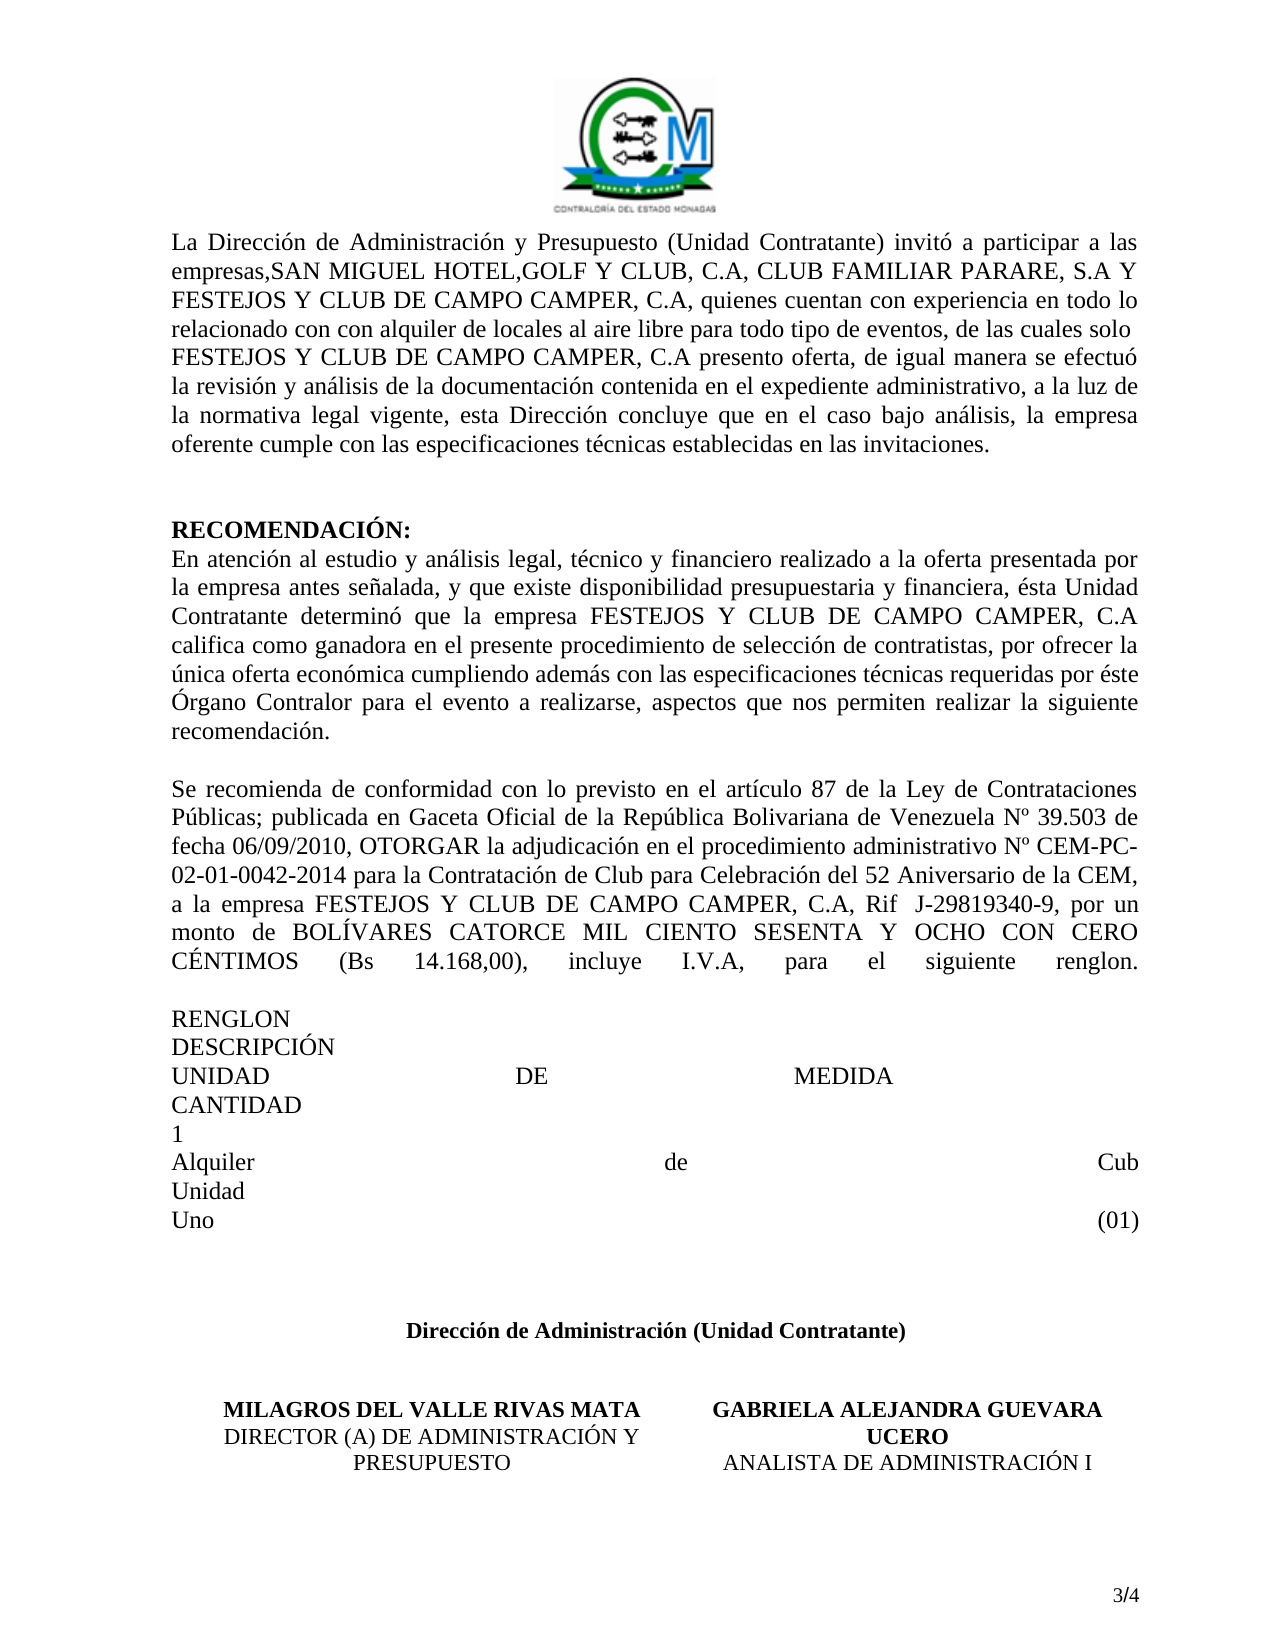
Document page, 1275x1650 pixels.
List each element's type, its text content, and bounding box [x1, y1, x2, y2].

table_header Dirección de Administración (Unidad Contratante) [180, 1318, 1132, 1344]
text RECOMENDACIÓN: [171, 515, 1139, 544]
table_cell GABRIELA ALEJANDRA GUEVARA UCERO ANALISTA DE ADMINISTRACIÓN I [684, 1344, 1132, 1502]
table_cell MILAGROS DEL VALLE RIVAS MATA DIRECTOR (A) DE ADMINISTRACIÓN Y PRESUPUESTO [180, 1344, 683, 1502]
text La Dirección de Administración y Presupuesto (Unidad Contratante) invitó a participar a las empresas,SAN MIGUEL HOTEL,GOLF Y CLUB, C.A, CLUB FAMILIAR PARARE, S.A Y FESTEJOS Y CLUB DE CAMPO CAMPER, C.A, quienes cuentan con experiencia en todo lo relacionado con con alquiler de locales al aire libre para todo tipo de eventos, de las cuales solo FESTEJOS Y CLUB DE CAMPO CAMPER, C.A presento oferta, de igual manera se efectuó la revisión y análisis de la documentación contenida en el expediente administrativo, a la luz de la normativa legal vigente, esta Dirección concluye que en el caso bajo análisis, la empresa oferente cumple con las especificaciones técnicas establecidas en las invitaciones. [171, 227, 1139, 457]
picture [551, 75, 719, 216]
text En atención al estudio y análisis legal, técnico y financiero realizado a la oferta presentada por la empresa antes señalada, y que existe disponibilidad presupuestaria y financiera, ésta Unidad Contratante determinó que la empresa FESTEJOS Y CLUB DE CAMPO CAMPER, C.A califica como ganadora en el presente procedimiento de selección de contratistas, por ofrecer la única oferta económica cumpliendo además con las especificaciones técnicas requeridas por éste Órgano Contralor para el evento a realizarse, aspectos que nos permiten realizar la siguiente recomendación. Se recomienda de conformidad con lo previsto en el artículo 87 de la Ley de Contrataciones Públicas; publicada en Gaceta Oficial de la República Bolivariana de Venezuela Nº 39.503 de fecha 06/09/2010, OTORGAR la adjudicación en el procedimiento administrativo Nº CEM-PC-02-01-0042-2014 para la Contratación de Club para Celebración del 52 Aniversario de la CEM, a la empresa FESTEJOS Y CLUB DE CAMPO CAMPER, C.A, Rif J-29819340-9, por un monto de BOLÍVARES CATORCE MIL CIENTO SESENTA Y OCHO CON CERO CÉNTIMOS (Bs 14.168,00), incluye I.V.A, para el siguiente renglon. RENGLON DESCRIPCIÓN UNIDAD DE MEDIDA CANTIDAD 1 Alquiler de Cub Unidad Uno (01) [171, 544, 1139, 1262]
